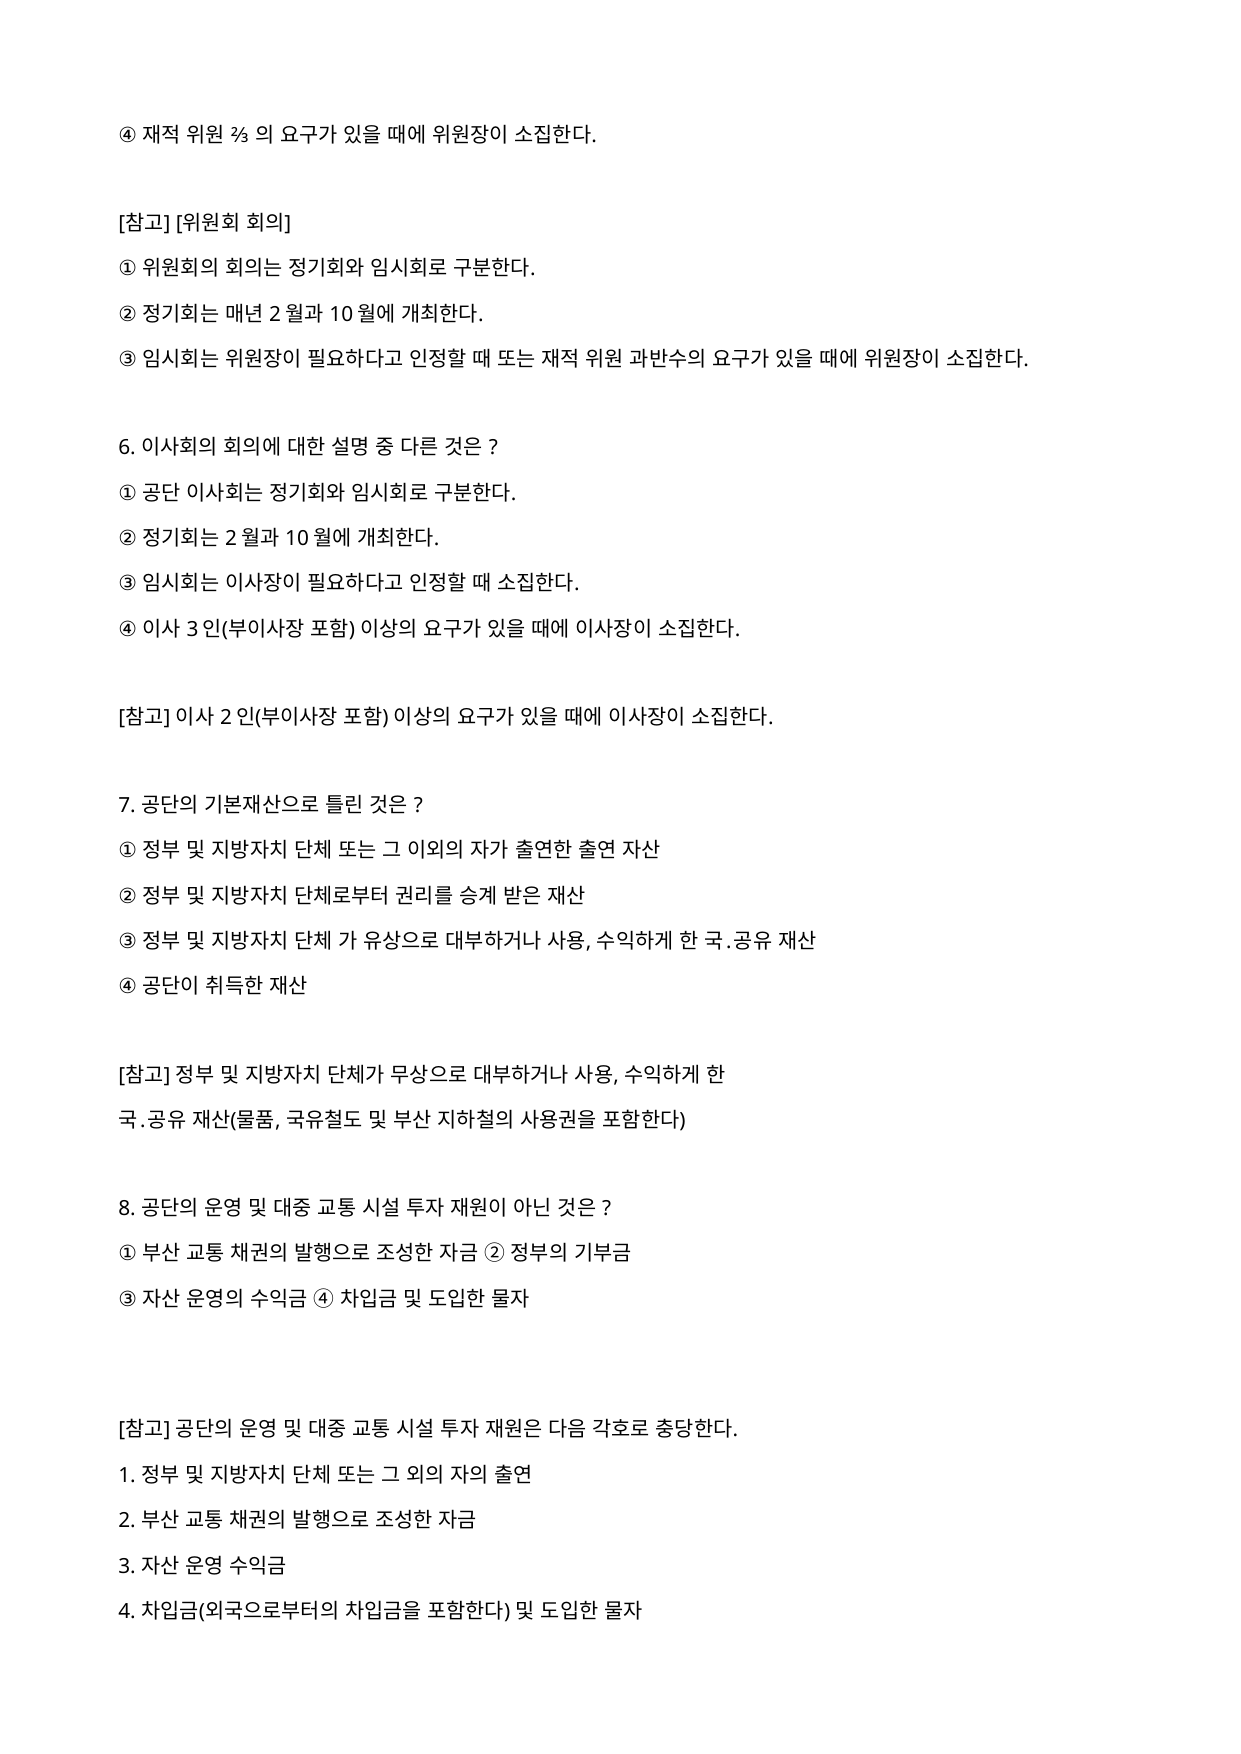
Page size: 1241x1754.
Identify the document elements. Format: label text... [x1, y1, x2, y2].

text [참고] 공단의 운영 및 대중 교통 시설 투자 재원은 다음 각호로 충당한다. [118, 1413, 1122, 1443]
text ① 정부 및 지방자치 단체 또는 그 이외의 자가 출연한 출연 자산 [118, 833, 1122, 864]
text ④ 이사 3인(부이사장 포함) 이상의 요구가 있을 때에 이사장이 소집한다. [118, 612, 1122, 642]
text 1. 정부 및 지방자치 단체 또는 그 외의 자의 출연 [118, 1458, 1122, 1488]
text ① 부산 교통 채권의 발행으로 조성한 자금 ② 정부의 기부금 [118, 1237, 1122, 1267]
text ② 정부 및 지방자치 단체로부터 권리를 승계 받은 재산 [118, 879, 1122, 909]
text ① 공단 이사회는 정기회와 임시회로 구분한다. [118, 476, 1122, 506]
text [참고] 이사 2인(부이사장 포함) 이상의 요구가 있을 때에 이사장이 소집한다. [118, 700, 1122, 730]
text ③ 임시회는 이사장이 필요하다고 인정할 때 소집한다. [118, 567, 1122, 597]
text 2. 부산 교통 채권의 발행으로 조성한 자금 [118, 1503, 1122, 1534]
text 3. 자산 운영 수익금 [118, 1549, 1122, 1579]
text 8. 공단의 운영 및 대중 교통 시설 투자 재원이 아닌 것은 ? [118, 1191, 1122, 1222]
text ② 정기회는 매년 2월과 10월에 개최한다. [118, 297, 1122, 327]
text 국․공유 재산(물품, 국유철도 및 부산 지하철의 사용권을 포함한다) [118, 1103, 1122, 1133]
text ③ 자산 운영의 수익금 ④ 차입금 및 도입한 물자 [118, 1282, 1122, 1312]
text ④ 재적 위원 ⅔ 의 요구가 있을 때에 위원장이 소집한다. [118, 118, 1122, 148]
text 6. 이사회의 회의에 대한 설명 중 다른 것은 ? [118, 430, 1122, 461]
text [참고] 정부 및 지방자치 단체가 무상으로 대부하거나 사용, 수익하게 한 [118, 1058, 1122, 1088]
text ④ 공단이 취득한 재산 [118, 970, 1122, 1000]
text ③ 정부 및 지방자치 단체 가 유상으로 대부하거나 사용, 수익하게 한 국․공유 재산 [118, 924, 1122, 955]
text ③ 임시회는 위원장이 필요하다고 인정할 때 또는 재적 위원 과반수의 요구가 있을 때에 위원장이 소집한다. [118, 342, 1122, 373]
text 4. 차입금(외국으로부터의 차입금을 포함한다) 및 도입한 물자 [118, 1594, 1122, 1625]
text 7. 공단의 기본재산으로 틀린 것은 ? [118, 788, 1122, 818]
text [참고] [위원회 회의] [118, 206, 1122, 236]
text ① 위원회의 회의는 정기회와 임시회로 구분한다. [118, 252, 1122, 282]
text ② 정기회는 2월과 10월에 개최한다. [118, 521, 1122, 552]
